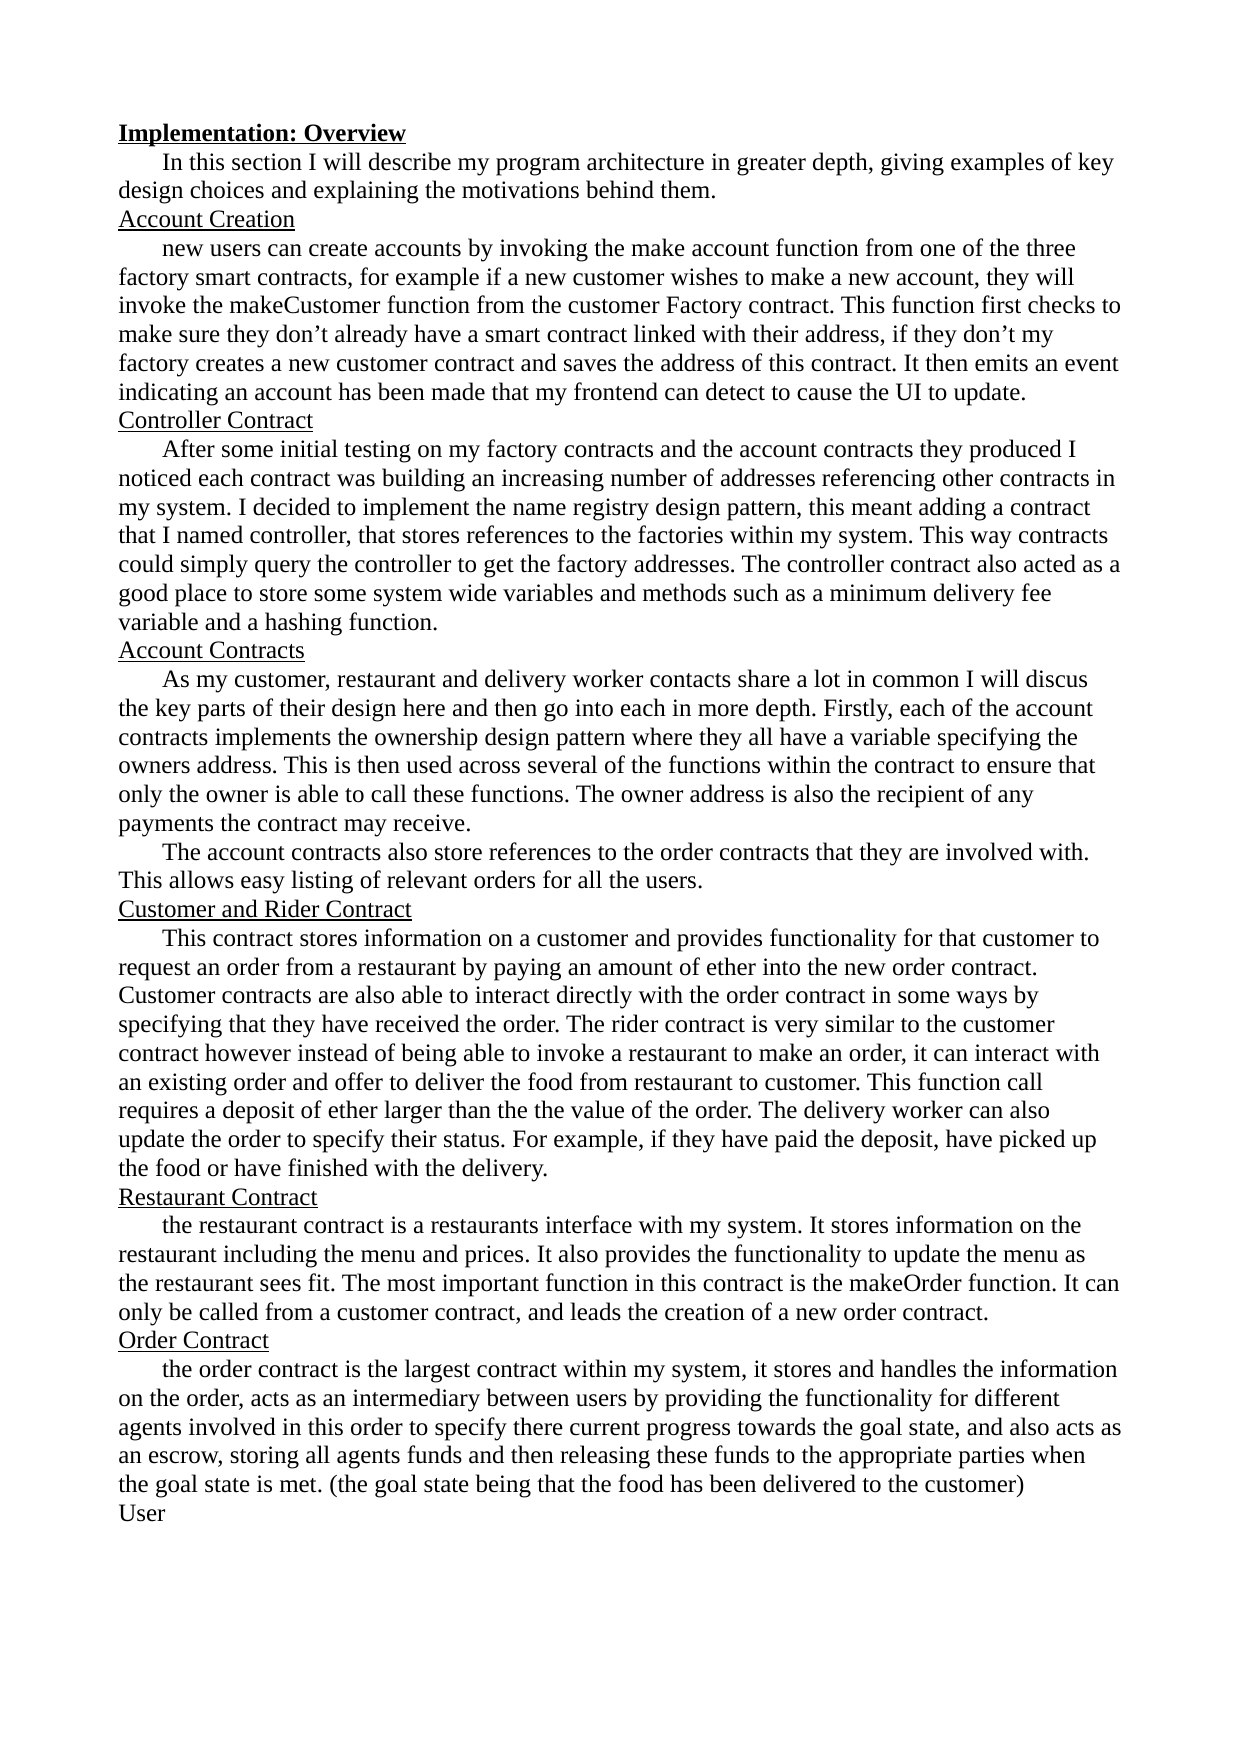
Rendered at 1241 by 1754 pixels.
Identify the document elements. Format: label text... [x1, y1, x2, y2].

text the restaurant contract is a restaurants interface with my system. It stores information on the restaurant including the menu and prices. It also provides the functionality to update the menu as the restaurant sees fit. The most important function in this contract is the makeOrder function. It can only be called from a customer contract, and leads the creation of a new order contract. [118, 1211, 1122, 1326]
text Restaurant Contract [118, 1182, 1122, 1211]
text After some initial testing on my factory contracts and the account contracts they produced I noticed each contract was building an increasing number of addresses referencing other contracts in my system. I decided to implement the name registry design pattern, this meant adding a contract that I named controller, that stores references to the factories within my system. This way contracts could simply query the controller to get the factory addresses. The controller contract also acted as a good place to store some system wide variables and methods such as a minimum delivery fee variable and a hashing function. [118, 434, 1122, 636]
text As my customer, restaurant and delivery worker contacts share a lot in common I will discus the key parts of their design here and then go into each in more depth. Firstly, each of the account contracts implements the ownership design pattern where they all have a variable specifying the owners address. This is then used across several of the functions within the contract to ensure that only the owner is able to call these functions. The owner address is also the recipient of any payments the contract may receive. [118, 664, 1122, 837]
text The account contracts also store references to the order contracts that they are involved with. This allows easy listing of relevant orders for all the users. [118, 837, 1122, 894]
text the order contract is the largest contract within my system, it stores and handles the information on the order, acts as an intermediary between users by providing the functionality for different agents involved in this order to specify there current progress towards the goal state, and also acts as an escrow, storing all agents funds and then releasing these funds to the appropriate parties when the goal state is met. (the goal state being that the food has been delivered to the customer) [118, 1354, 1122, 1498]
text Order Contract [118, 1326, 1122, 1354]
text new users can create accounts by invoking the make account function from one of the three factory smart contracts, for example if a new customer wishes to make a new account, they will invoke the makeCustomer function from the customer Factory contract. This function first checks to make sure they don’t already have a smart contract linked with their address, if they don’t my factory creates a new customer contract and saves the address of this contract. It then emits an event indicating an account has been made that my frontend can detect to cause the UI to update. [118, 233, 1122, 406]
text This contract stores information on a customer and provides functionality for that customer to request an order from a restaurant by paying an amount of ether into the new order contract. Customer contracts are also able to interact directly with the order contract in some ways by specifying that they have received the order. The rider contract is very similar to the customer contract however instead of being able to invoke a restaurant to make an order, it can interact with an existing order and offer to deliver the food from restaurant to customer. This function call requires a deposit of ether larger than the the value of the order. The delivery worker can also update the order to specify their status. For example, if they have paid the deposit, have picked up the food or have finished with the delivery. [118, 923, 1122, 1182]
text User [118, 1498, 1122, 1527]
text Account Contracts [118, 636, 1122, 664]
text Account Creation [118, 204, 1122, 233]
text Implementation: Overview [118, 118, 1122, 147]
text In this section I will describe my program architecture in greater depth, giving examples of key design choices and explaining the motivations behind them. [118, 147, 1122, 204]
text Customer and Rider Contract [118, 894, 1122, 923]
text Controller Contract [118, 406, 1122, 434]
